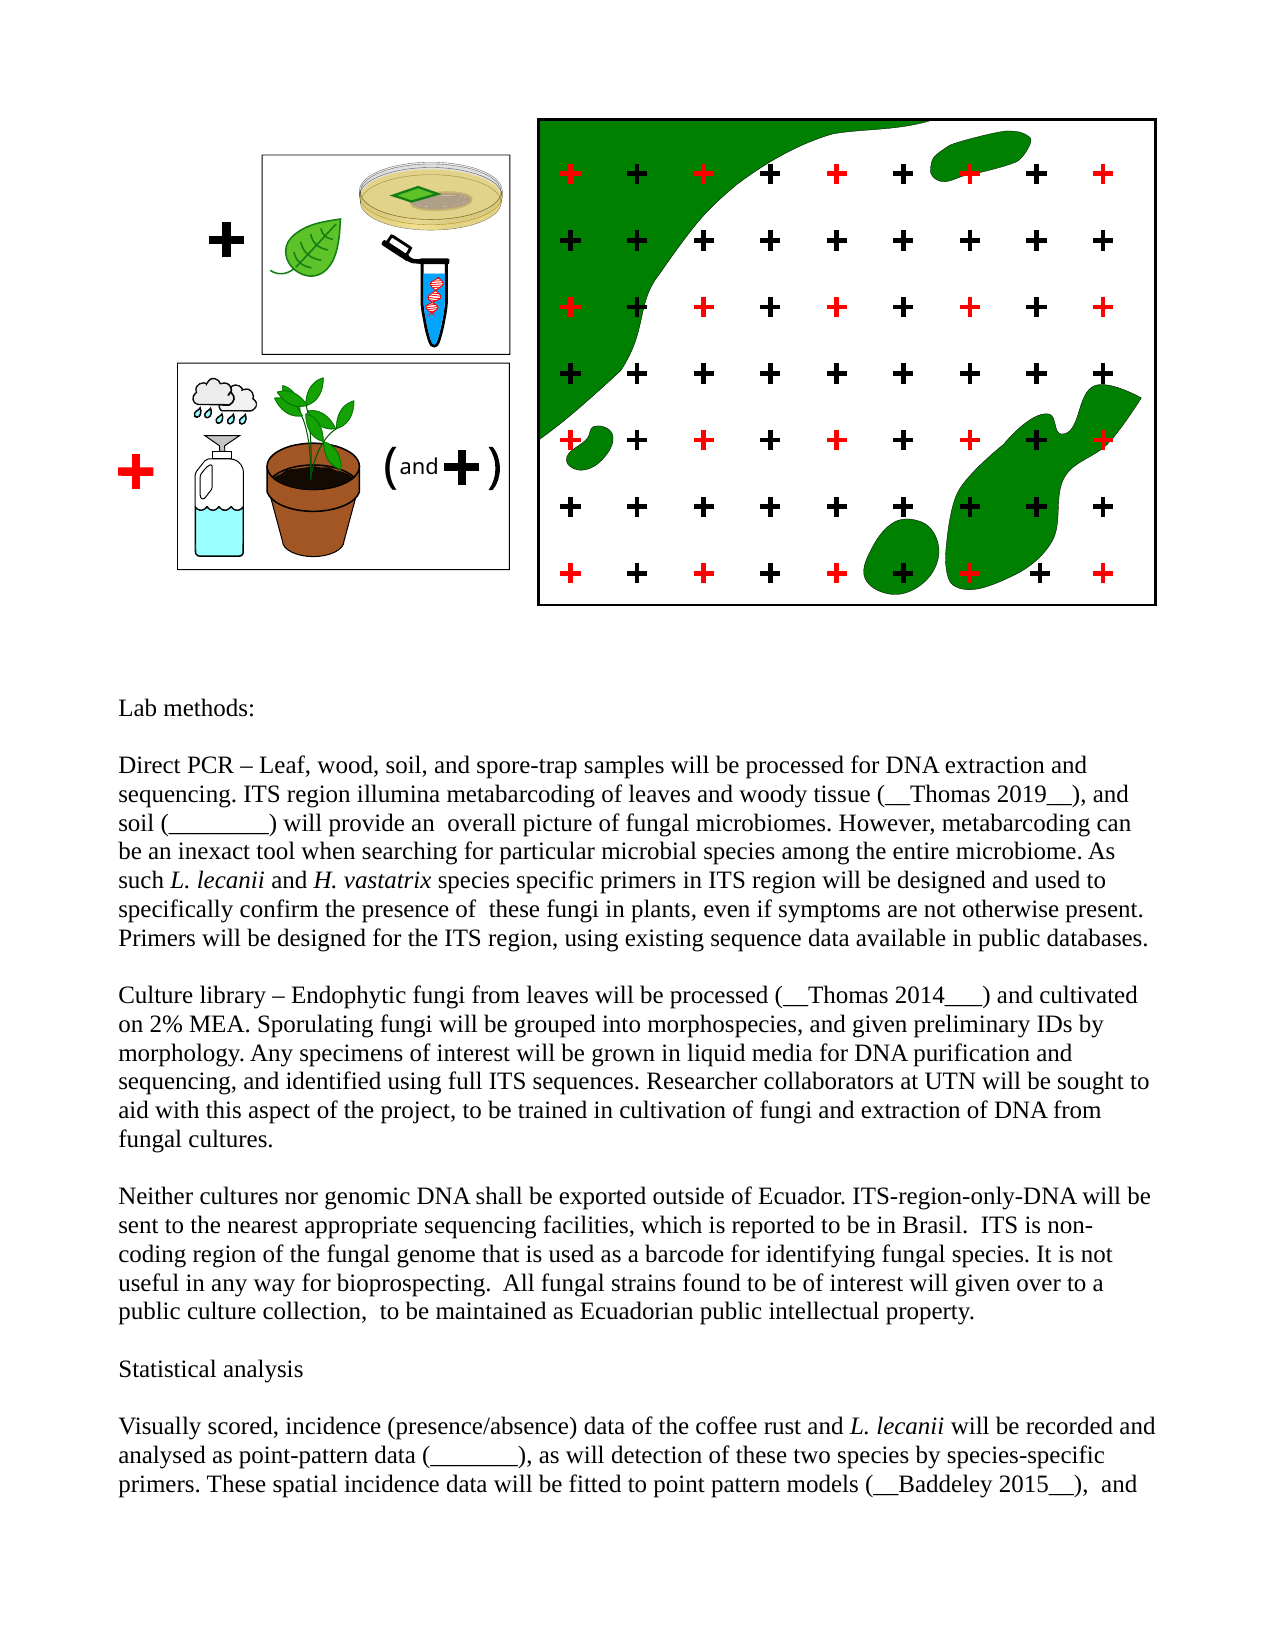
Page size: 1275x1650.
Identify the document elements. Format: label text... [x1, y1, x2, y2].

text Visually scored, incidence (presence/absence) data of the coffee rust and L. lecanii will be recorded and analysed as point-pattern data (_______), as will detection of these two species by species-specific primers. These spatial incidence data will be fitted to point pattern models (__Baddeley 2015__), and [118, 1411, 1157, 1498]
text Direct PCR – Leaf, wood, soil, and spore-trap samples will be processed for DNA extraction and sequencing. ITS region illumina metabarcoding of leaves and woody tissue (__Thomas 2019__), and soil (________) will provide an overall picture of fungal microbiomes. However, metabarcoding can be an inexact tool when searching for particular microbial species among the entire microbiome. As such L. lecanii and H. vastatrix species specific primers in ITS region will be designed and used to specifically confirm the presence of these fungi in plants, even if symptoms are not otherwise present. Primers will be designed for the ITS region, using existing sequence data available in public databases. [118, 750, 1157, 951]
text Lab methods: [118, 693, 1157, 721]
text Statistical analysis [118, 1354, 1157, 1383]
text Neither cultures nor genomic DNA shall be exported outside of Ecuador. ITS-region-only-DNA will be sent to the nearest appropriate sequencing facilities, which is reported to be in Brasil. ITS is non-coding region of the fungal genome that is used as a barcode for identifying fungal species. It is not useful in any way for bioprospecting. All fungal strains found to be of interest will given over to a public culture collection, to be maintained as Ecuadorian public intellectual property. [118, 1181, 1157, 1325]
text Culture library – Endophytic fungi from leaves will be processed (__Thomas 2014___) and cultivated on 2% MEA. Sporulating fungi will be grouped into morphospecies, and given preliminary IDs by morphology. Any specimens of interest will be grown in liquid media for DNA purification and sequencing, and identified using full ITS sequences. Researcher collaborators at UTN will be sought to aid with this aspect of the project, to be trained in cultivation of fungi and extraction of DNA from fungal cultures. [118, 980, 1157, 1153]
